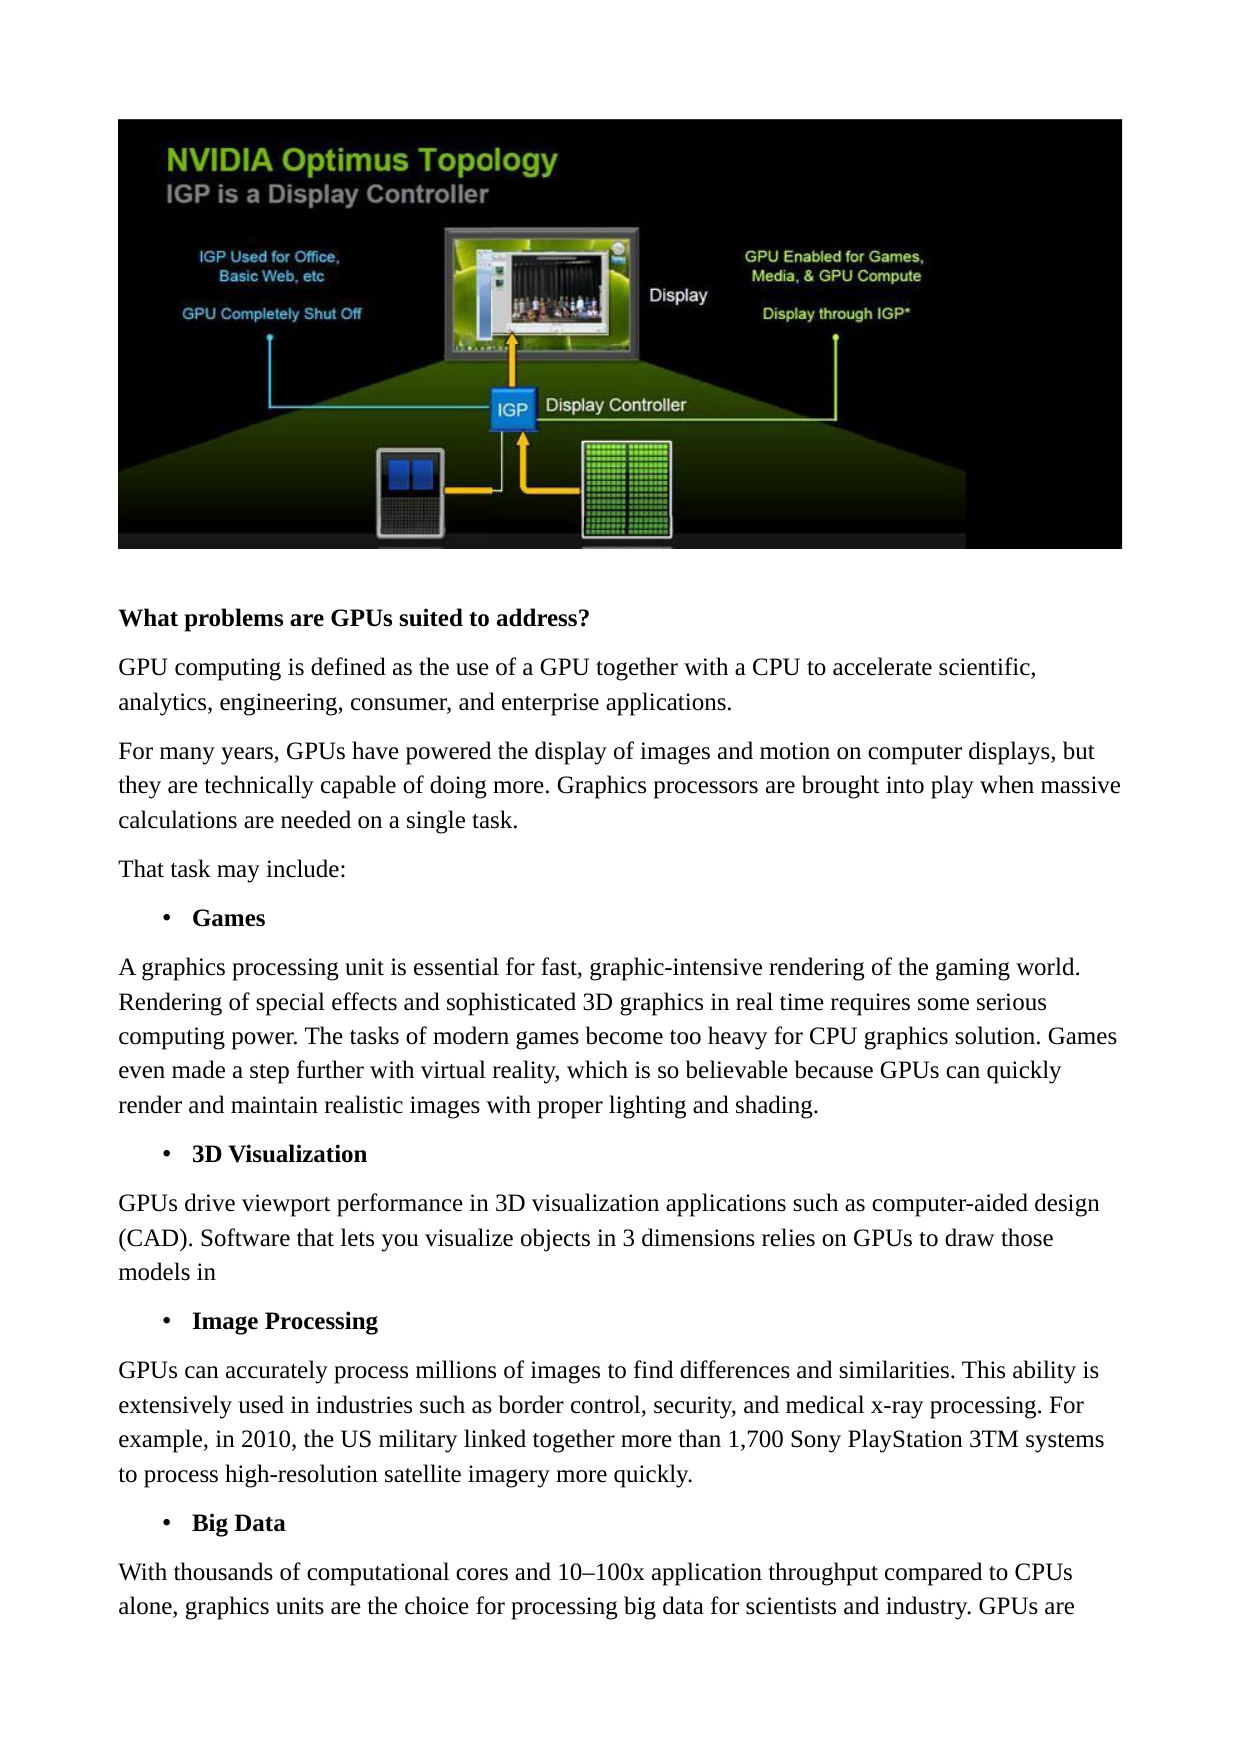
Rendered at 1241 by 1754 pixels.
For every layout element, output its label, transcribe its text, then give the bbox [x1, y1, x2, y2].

text What problems are GPUs suited to address? [118, 603, 1122, 632]
picture [118, 118, 1123, 549]
text For many years, GPUs have powered the display of images and motion on computer displays, but they are technically capable of doing more. Graphics processors are brought into play when massive calculations are needed on a single task. [118, 736, 1122, 834]
text GPU computing is defined as the use of a GPU together with a CPU to accelerate scientific, analytics, engineering, consumer, and enterprise applications. [118, 652, 1122, 716]
text A graphics processing unit is essential for fast, graphic-intensive rendering of the gaming world. Rendering of special effects and sophisticated 3D graphics in real time requires some serious computing power. The tasks of modern games become too heavy for CPU graphics solution. Games even made a step further with virtual reality, which is so believable because GPUs can quickly render and maintain realistic images with proper lighting and shading. [118, 952, 1122, 1119]
list Big Data [162, 1508, 1122, 1536]
text GPUs drive viewport performance in 3D visualization applications such as computer-aided design (CAD). Software that lets you visualize objects in 3 dimensions relies on GPUs to draw those models in [118, 1188, 1122, 1286]
text That task may include: [118, 854, 1122, 883]
text GPUs can accurately process millions of images to find differences and similarities. This ability is extensively used in industries such as border control, security, and medical x-ray processing. For example, in 2010, the US military linked together more than 1,700 Sony PlayStation 3TM systems to process high-resolution satellite imagery more quickly. [118, 1355, 1122, 1487]
list Games [162, 903, 1122, 932]
list Image Processing [162, 1306, 1122, 1335]
text With thousands of computational cores and 10–100x application throughput compared to CPUs alone, graphics units are the choice for processing big data for scientists and industry. GPUs are [118, 1557, 1122, 1620]
list 3D Visualization [162, 1139, 1122, 1168]
